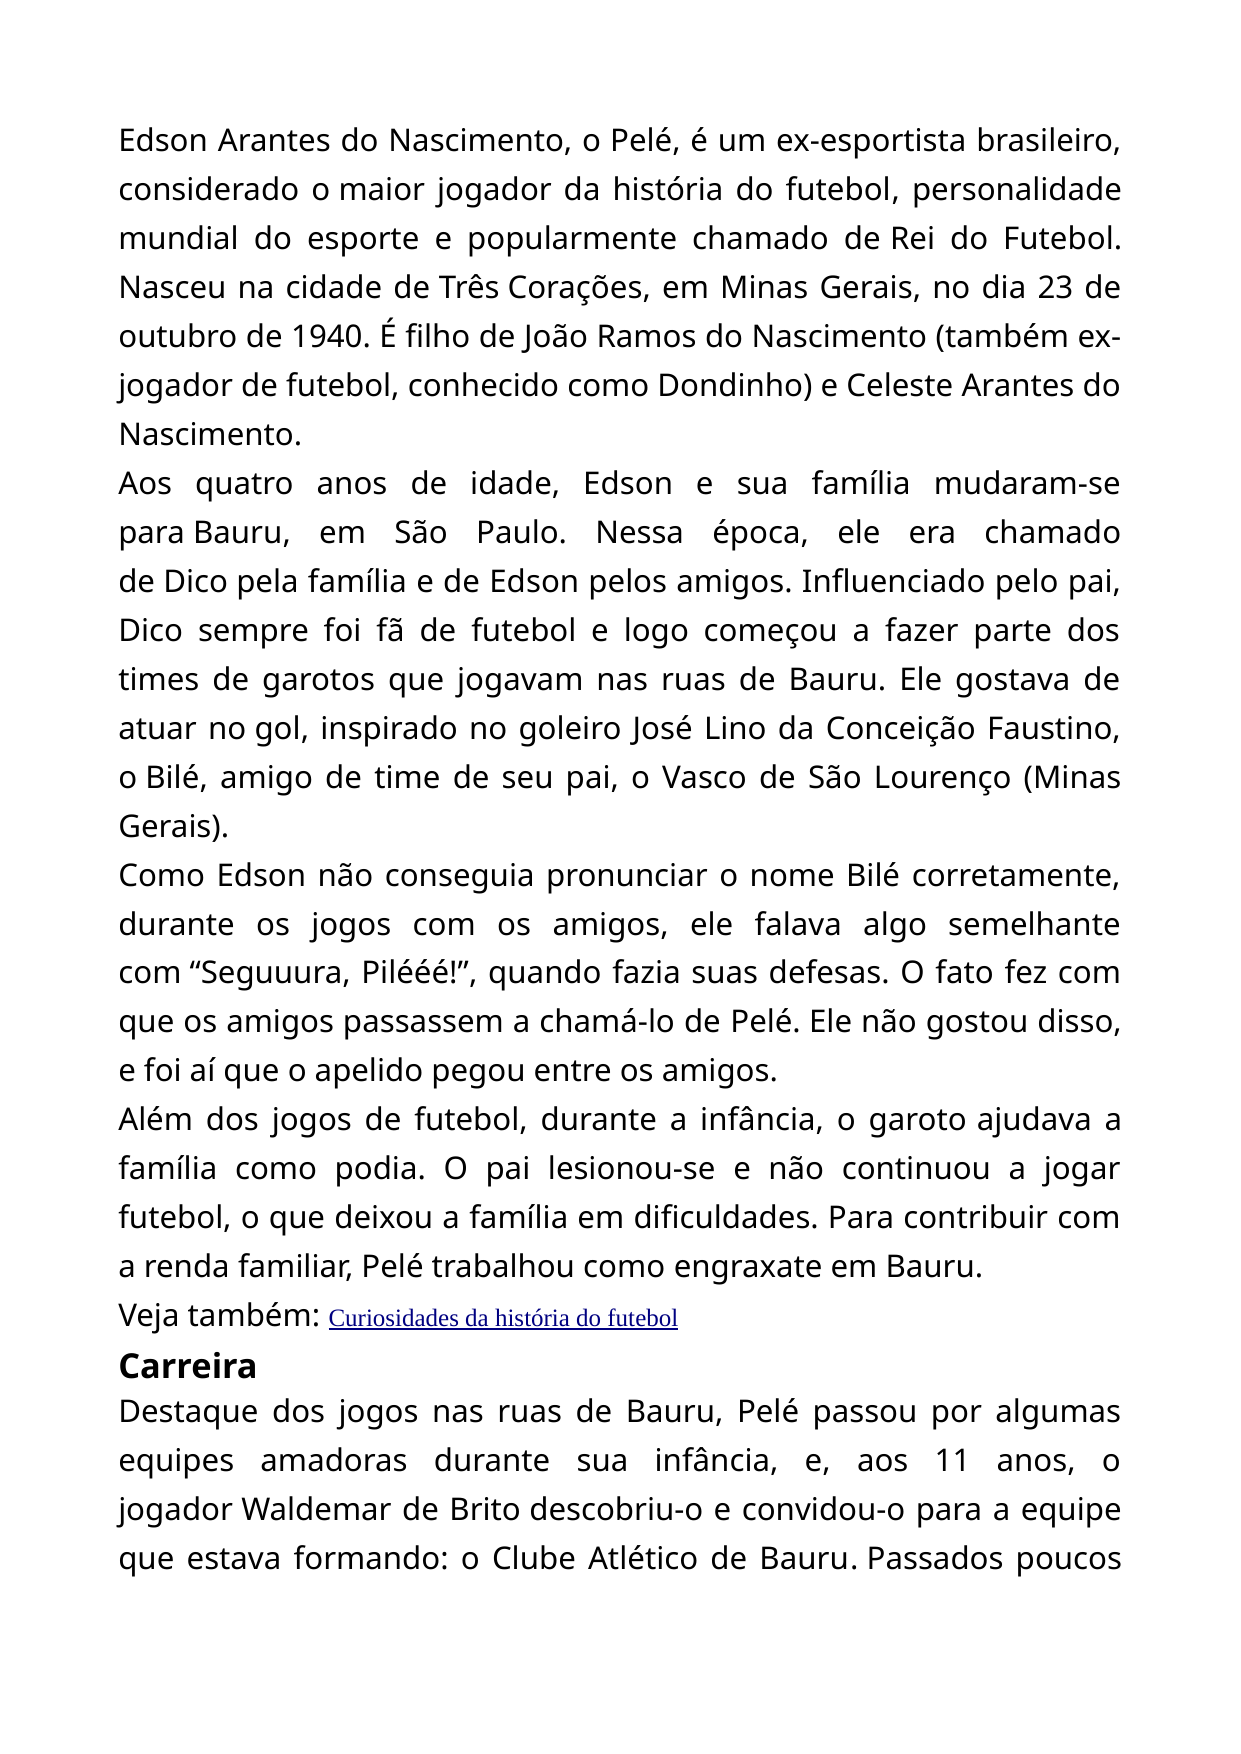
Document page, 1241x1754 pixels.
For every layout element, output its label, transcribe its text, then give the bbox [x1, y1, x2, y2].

text Edson Arantes do Nascimento, o Pelé, é um ex-esportista brasileiro, considerado o maior jogador da história do futebol, personalidade mundial do esporte e popularmente chamado de Rei do Futebol. Nasceu na cidade de Três Corações, em Minas Gerais, no dia 23 de outubro de 1940. É filho de João Ramos do Nascimento (também ex-jogador de futebol, conhecido como Dondinho) e Celeste Arantes do Nascimento. [118, 118, 1122, 454]
subtitle Carreira [118, 1342, 1122, 1389]
text Além dos jogos de futebol, durante a infância, o garoto ajudava a família como podia. O pai lesionou-se e não continuou a jogar futebol, o que deixou a família em dificuldades. Para contribuir com a renda familiar, Pelé trabalhou como engraxate em Bauru. [118, 1097, 1122, 1287]
text Como Edson não conseguia pronunciar o nome Bilé corretamente, durante os jogos com os amigos, ele falava algo semelhante com “Seguuura, Pilééé!”, quando fazia suas defesas. O fato fez com que os amigos passassem a chamá-lo de Pelé. Ele não gostou disso, e foi aí que o apelido pegou entre os amigos. [118, 852, 1122, 1091]
text Destaque dos jogos nas ruas de Bauru, Pelé passou por algumas equipes amadoras durante sua infância, e, aos 11 anos, o jogador Waldemar de Brito descobriu-o e convidou-o para a equipe que estava formando: o Clube Atlético de Bauru. Passados poucos [118, 1389, 1122, 1578]
text Veja também: Curiosidades da história do futebol [118, 1293, 1122, 1336]
text Aos quatro anos de idade, Edson e sua família mudaram-se para Bauru, em São Paulo. Nessa época, ele era chamado de Dico pela família e de Edson pelos amigos. Influenciado pelo pai, Dico sempre foi fã de futebol e logo começou a fazer parte dos times de garotos que jogavam nas ruas de Bauru. Ele gostava de atuar no gol, inspirado no goleiro José Lino da Conceição Faustino, o Bilé, amigo de time de seu pai, o Vasco de São Lourenço (Minas Gerais). [118, 461, 1122, 846]
